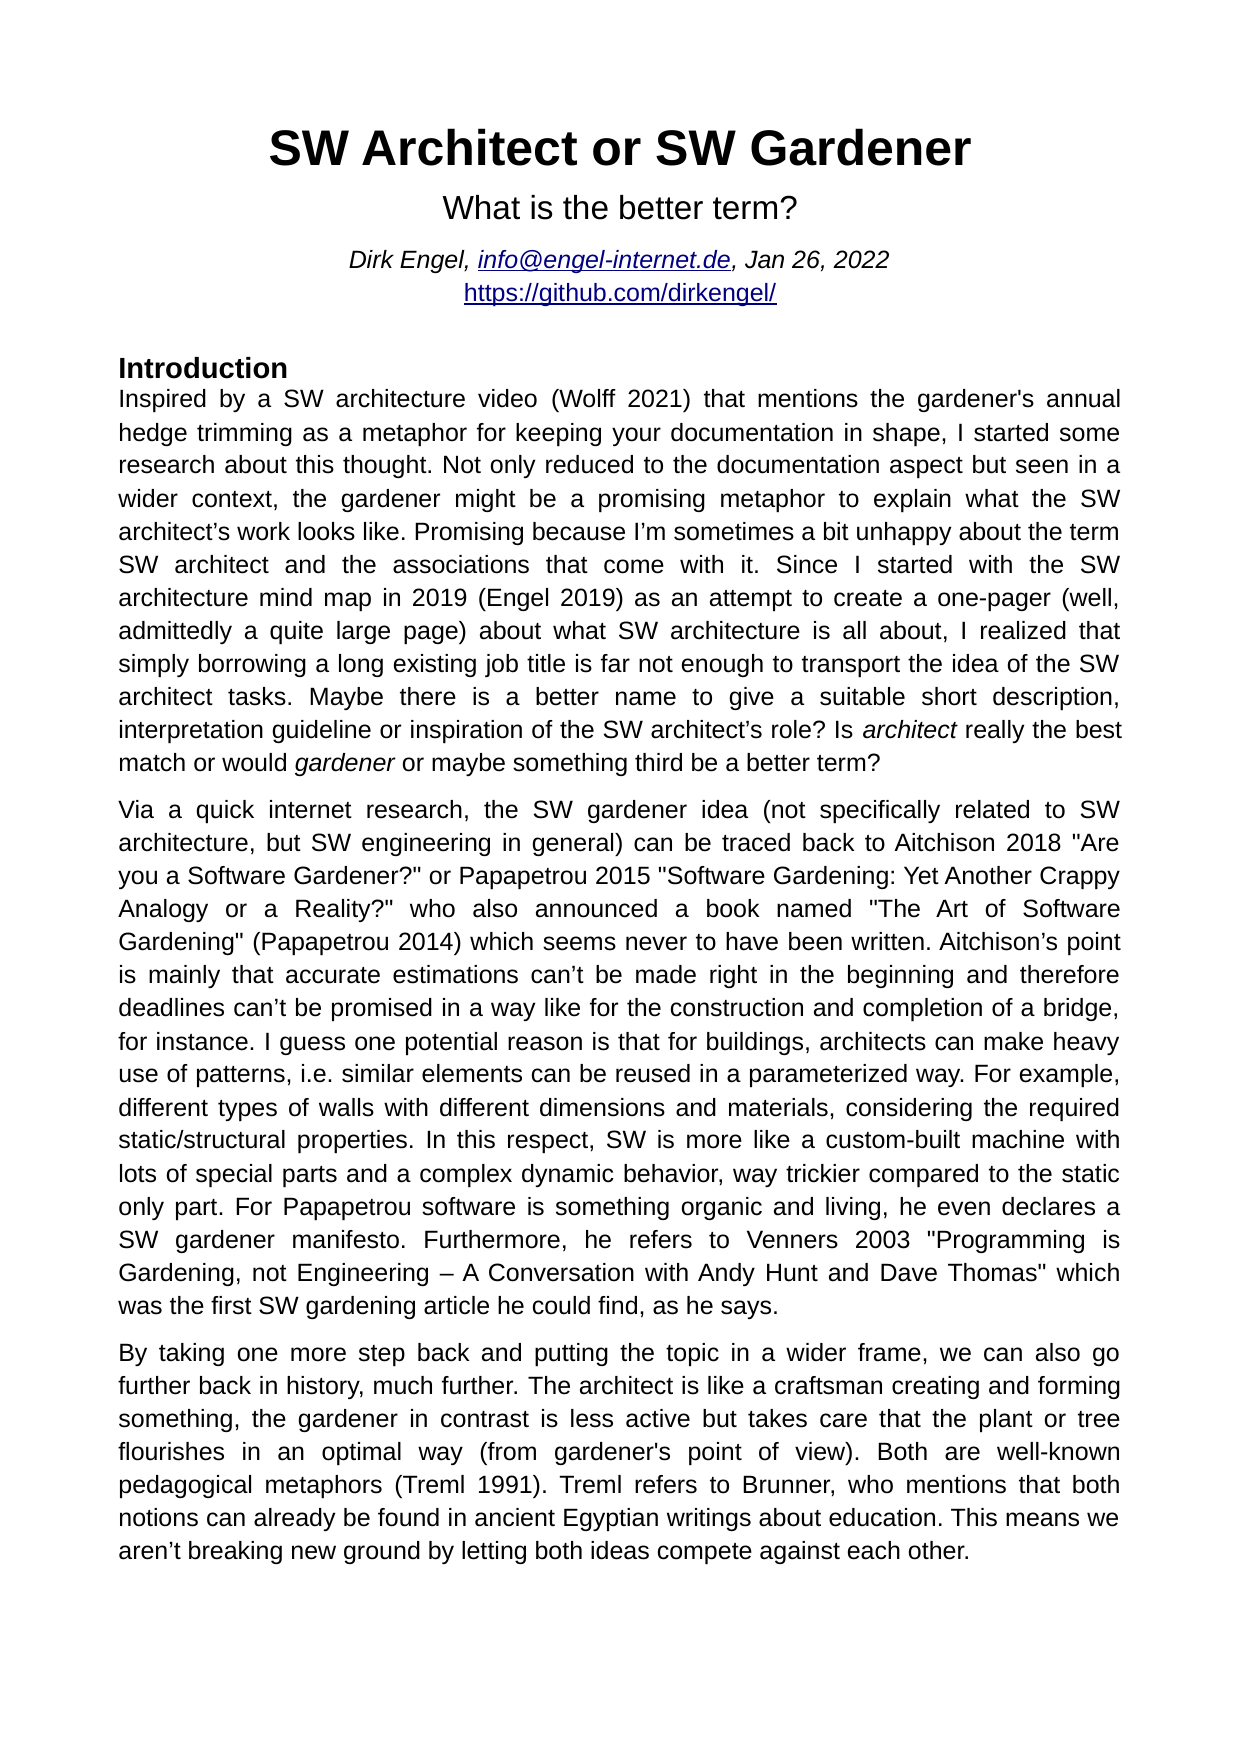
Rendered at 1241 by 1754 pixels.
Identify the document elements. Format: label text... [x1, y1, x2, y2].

text https://github.com/dirkengel/ [118, 278, 1122, 307]
title SW Architect or SW Gardener [118, 118, 1122, 176]
text Inspired by a SW architecture video (Wolff 2021) that mentions the gardener's annual hedge trimming as a metaphor for keeping your documentation in shape, I started some research about this thought. Not only reduced to the documentation aspect but seen in a wider context, the gardener might be a promising metaphor to explain what the SW architect’s work looks like. Promising because I’m sometimes a bit unhappy about the term SW architect and the associations that come with it. Since I started with the SW architecture mind map in 2019 (Engel 2019) as an attempt to create a one-pager (well, admittedly a quite large page) about what SW architecture is all about, I realized that simply borrowing a long existing job title is far not enough to transport the idea of the SW architect tasks. Maybe there is a better name to give a suitable short description, interpretation guideline or inspiration of the SW architect’s role? Is architect really the best match or would gardener or maybe something third be a better term? [118, 384, 1122, 776]
text Dirk Engel, info@engel-internet.de, Jan 26, 2022 [118, 245, 1122, 274]
subtitle What is the better term? [118, 188, 1122, 226]
text By taking one more step back and putting the topic in a wider frame, we can also go further back in history, much further. The architect is like a craftsman creating and forming something, the gardener in contrast is less active but takes care that the plant or tree flourishes in an optimal way (from gardener's point of view). Both are well-known pedagogical metaphors (Treml 1991). Treml refers to Brunner, who mentions that both notions can already be found in ancient Egyptian writings about education. This means we aren’t breaking new ground by letting both ideas compete against each other. [118, 1338, 1122, 1565]
subtitle Introduction [118, 351, 1122, 384]
text Via a quick internet research, the SW gardener idea (not specifically related to SW architecture, but SW engineering in general) can be traced back to Aitchison 2018 "Are you a Software Gardener?" or Papapetrou 2015 "Software Gardening: Yet Another Crappy Analogy or a Reality?" who also announced a book named "The Art of Software Gardening" (Papapetrou 2014) which seems never to have been written. Aitchison’s point is mainly that accurate estimations can’t be made right in the beginning and therefore deadlines can’t be promised in a way like for the construction and completion of a bridge, for instance. I guess one potential reason is that for buildings, architects can make heavy use of patterns, i.e. similar elements can be reused in a parameterized way. For example, different types of walls with different dimensions and materials, considering the required static/structural properties. In this respect, SW is more like a custom-built machine with lots of special parts and a complex dynamic behavior, way trickier compared to the static only part. For Papapetrou software is something organic and living, he even declares a SW gardener manifesto. Furthermore, he refers to Venners 2003 "Programming is Gardening, not Engineering – A Conversation with Andy Hunt and Dave Thomas" which was the first SW gardening article he could find, as he says. [118, 795, 1122, 1319]
